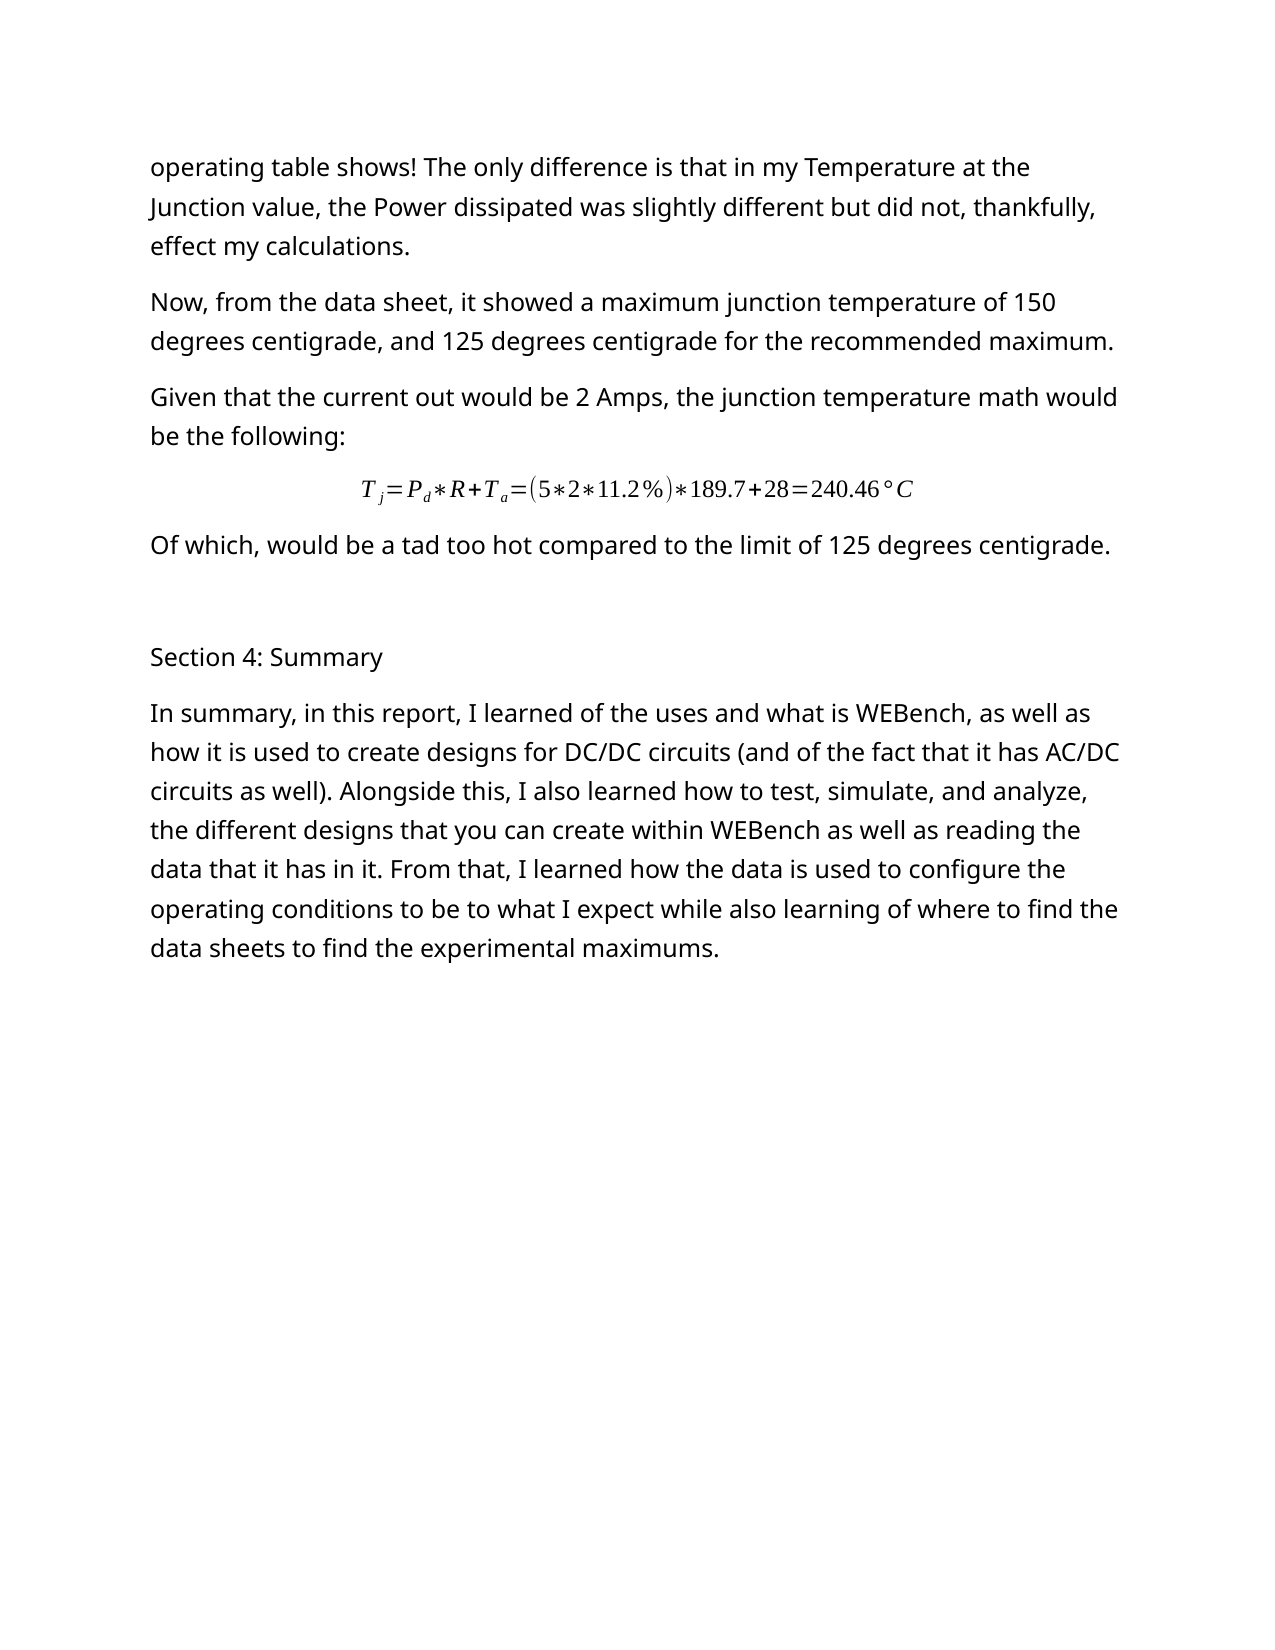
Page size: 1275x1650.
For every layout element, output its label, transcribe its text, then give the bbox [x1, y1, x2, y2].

text Given that the current out would be 2 Amps, the junction temperature math would be the following: [150, 379, 1125, 452]
text Section 4: Summary [150, 640, 1125, 674]
text In summary, in this report, I learned of the uses and what is WEBench, as well as how it is used to create designs for DC/DC circuits (and of the fact that it has AC/DC circuits as well). Alongside this, I also learned how to test, simulate, and analyze, the different designs that you can create within WEBench as well as reading the data that it has in it. From that, I learned how the data is used to configure the operating conditions to be to what I expect while also learning of where to find the data sheets to find the experimental maximums. [150, 696, 1125, 964]
text Now, from the data sheet, it showed a maximum junction temperature of 150 degrees centigrade, and 125 degrees centigrade for the recommended maximum. [150, 284, 1125, 357]
text operating table shows! The only difference is that in my Temperature at the Junction value, the Power dissipated was slightly different but did not, thankfully, effect my calculations. [150, 150, 1125, 262]
text Of which, would be a tad too hot compared to the limit of 125 degrees centigrade. [150, 528, 1125, 562]
